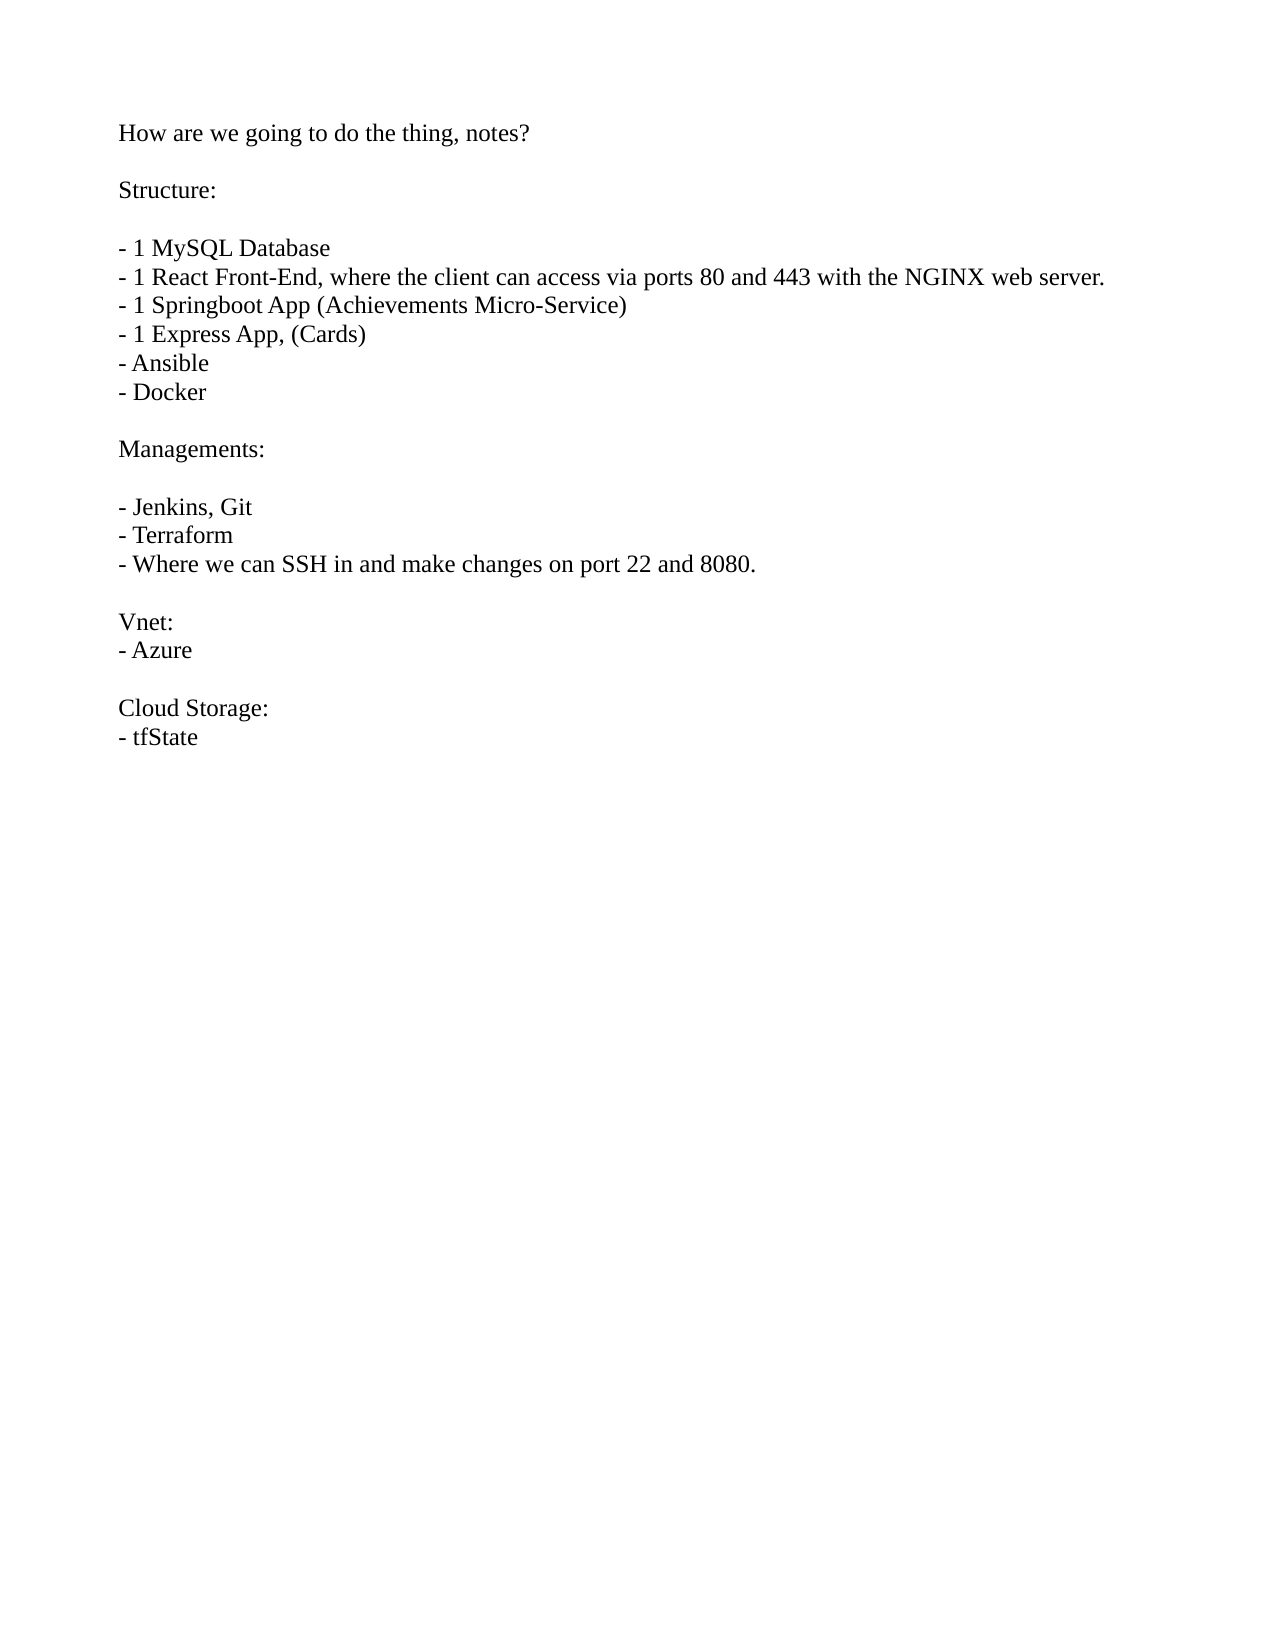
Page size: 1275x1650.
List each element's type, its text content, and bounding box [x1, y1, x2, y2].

text Managements: [118, 434, 1157, 463]
text - 1 MySQL Database [118, 233, 1157, 262]
text Vnet: [118, 607, 1157, 636]
text - Docker [118, 377, 1157, 406]
text - 1 React Front-End, where the client can access via ports 80 and 443 with the NGINX web server. [118, 262, 1157, 291]
text - Ansible [118, 348, 1157, 377]
text - 1 Springboot App (Achievements Micro-Service) [118, 291, 1157, 319]
text - 1 Express App, (Cards) [118, 319, 1157, 348]
text - tfState [118, 722, 1157, 751]
text Structure: [118, 176, 1157, 204]
text How are we going to do the thing, notes? [118, 118, 1157, 147]
text - Azure [118, 636, 1157, 664]
text Cloud Storage: [118, 693, 1157, 722]
text - Terraform [118, 521, 1157, 549]
text - Where we can SSH in and make changes on port 22 and 8080. [118, 549, 1157, 578]
text - Jenkins, Git [118, 492, 1157, 521]
